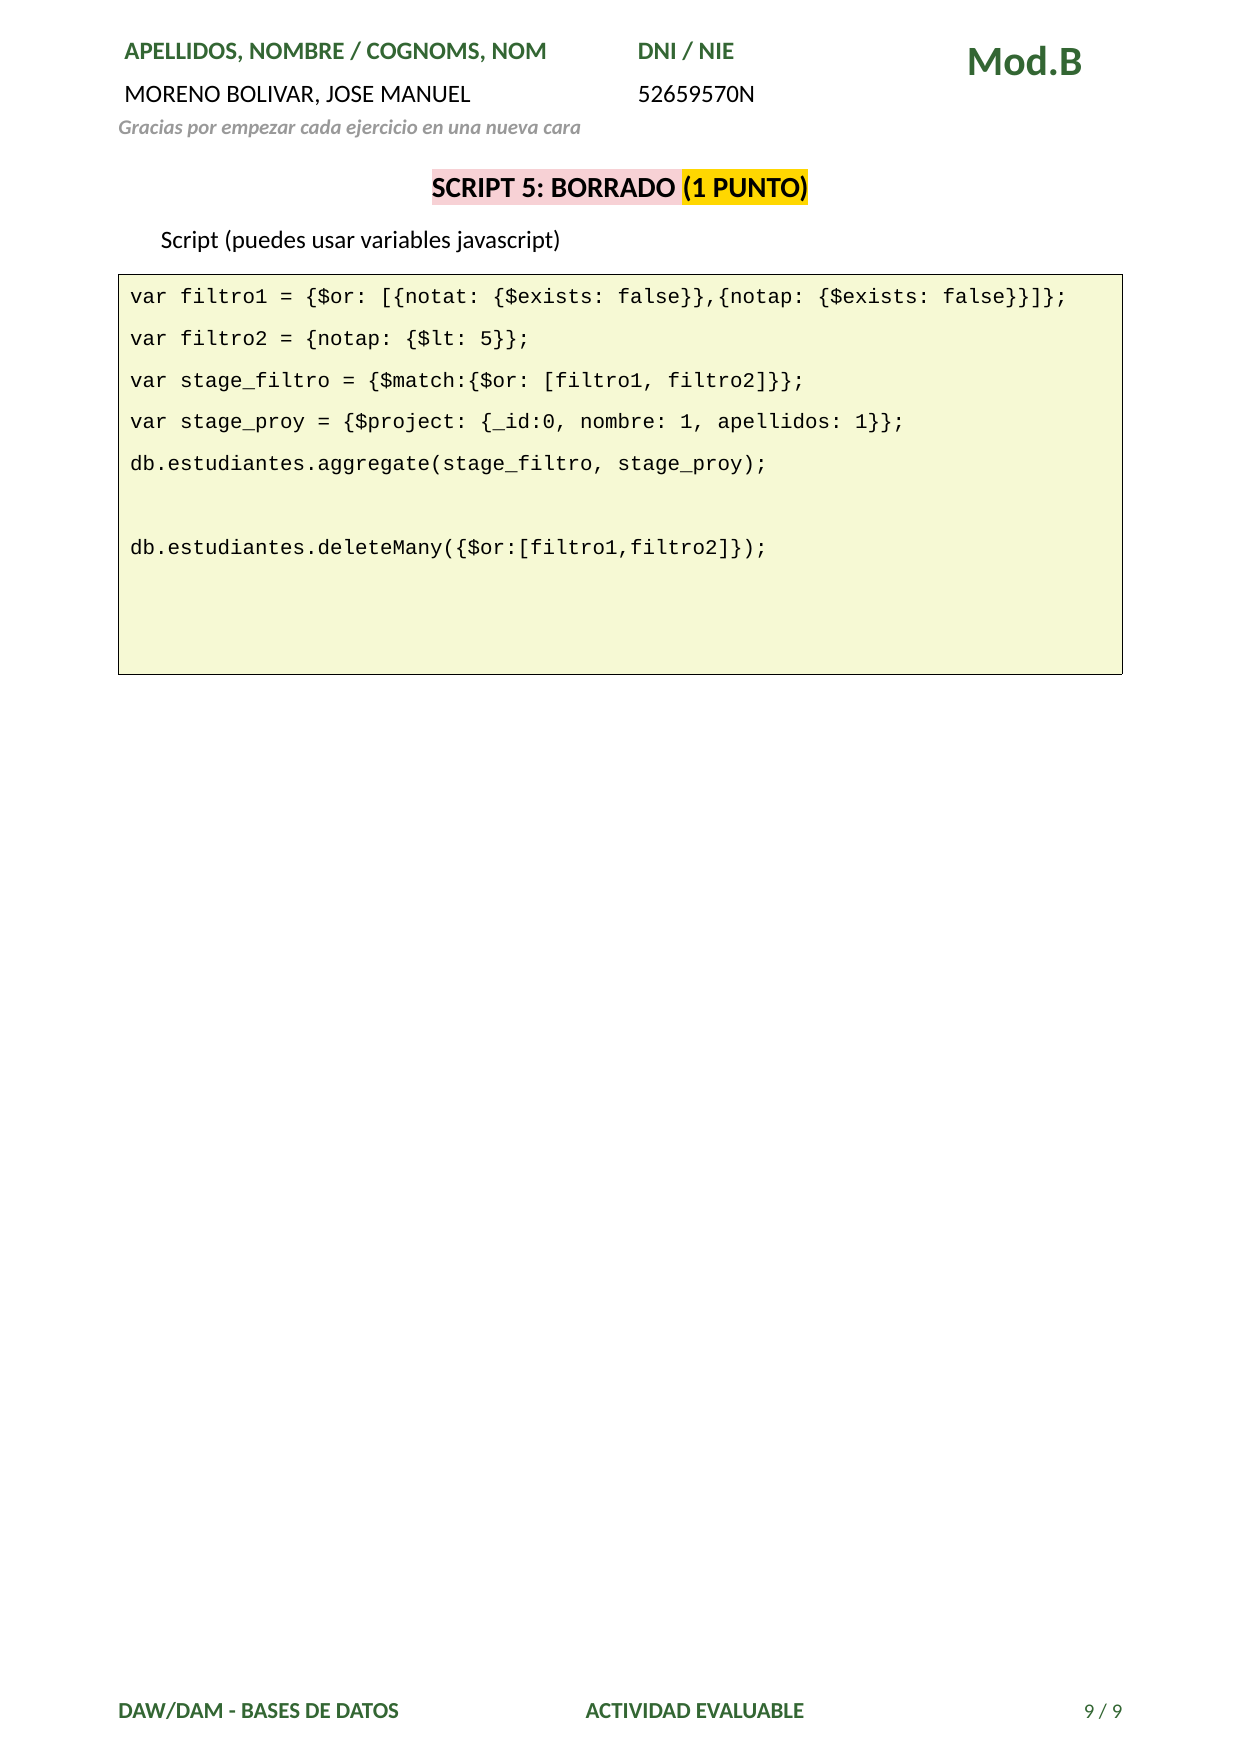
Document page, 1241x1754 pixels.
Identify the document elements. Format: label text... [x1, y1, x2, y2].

text SCRIPT 5: BORRADO (1 PUNTO) [118, 169, 1122, 205]
table_header var filtro1 = {$or: [{notat: {$exists: false}},{notap: {$exists: false}}]}; var filtro2 = {notap: {$lt: 5}}; var stage_filtro = {$match:{$or: [filtro1, filtro2]}}; var stage_proy = {$project: {_id:0, nombre: 1, apellidos: 1}}; db.estudiantes.aggregate(stage_filtro, stage_proy); db.estudiantes.deleteMany({$or:[filtro1,filtro2]}); [119, 275, 1122, 674]
text Script (puedes usar variables javascript) [161, 225, 1122, 255]
